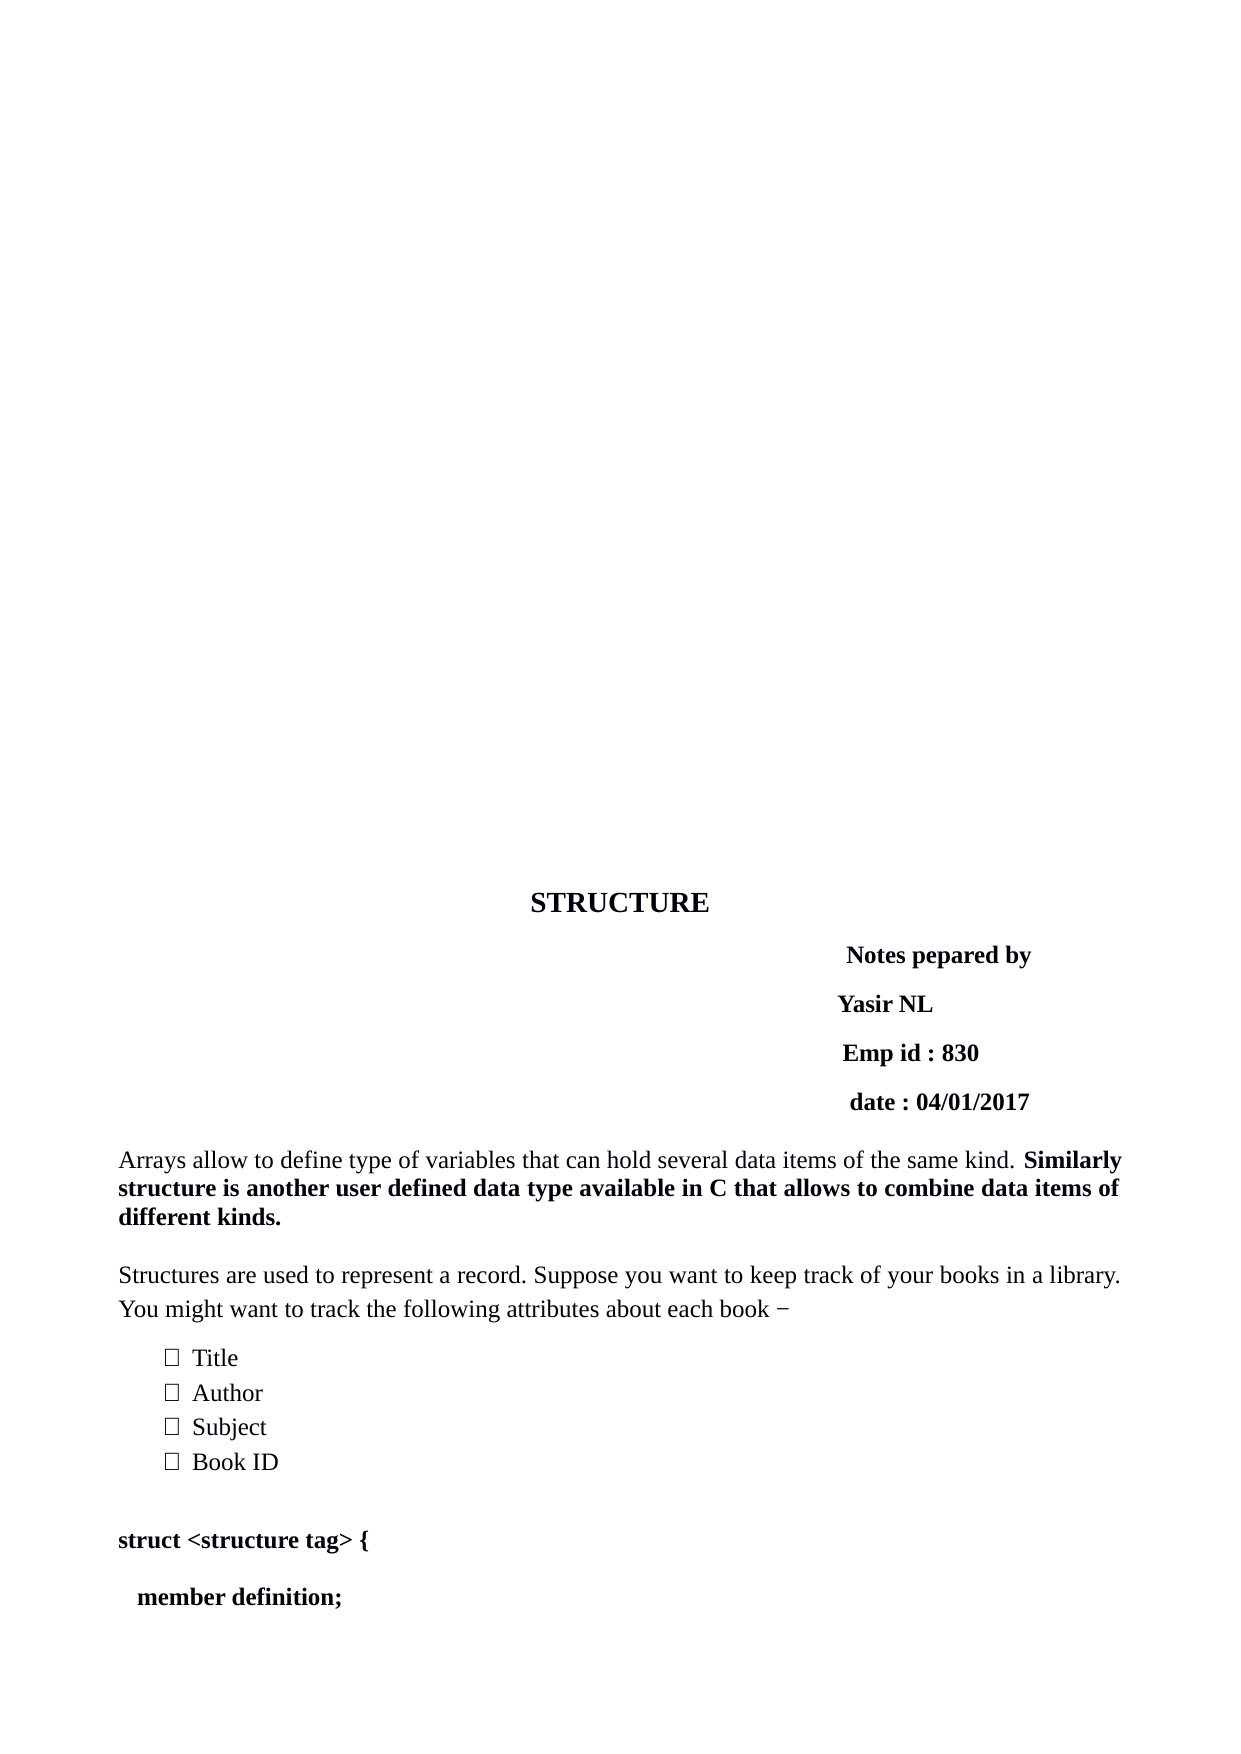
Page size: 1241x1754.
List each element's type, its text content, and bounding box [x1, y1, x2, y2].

list Title [162, 1343, 1122, 1372]
text Arrays allow to define type of variables that can hold several data items of the same kind. Similarly structure is another user defined data type available in C that allows to combine data items of different kinds. [118, 1145, 1122, 1231]
text STRUCTURE [118, 885, 1122, 919]
text Notes pepared by [118, 940, 1122, 969]
list Subject [162, 1412, 1122, 1441]
text Structures are used to represent a record. Suppose you want to keep track of your books in a library. You might want to track the following attributes about each book − [118, 1260, 1122, 1323]
text member definition; [118, 1582, 1122, 1611]
text Yasir NL [118, 989, 1122, 1018]
list Book ID [162, 1447, 1122, 1476]
text Emp id : 830 [118, 1038, 1122, 1067]
text date : 04/01/2017 [118, 1087, 1122, 1116]
list Author [162, 1378, 1122, 1407]
text struct <structure tag> { [118, 1525, 1122, 1554]
